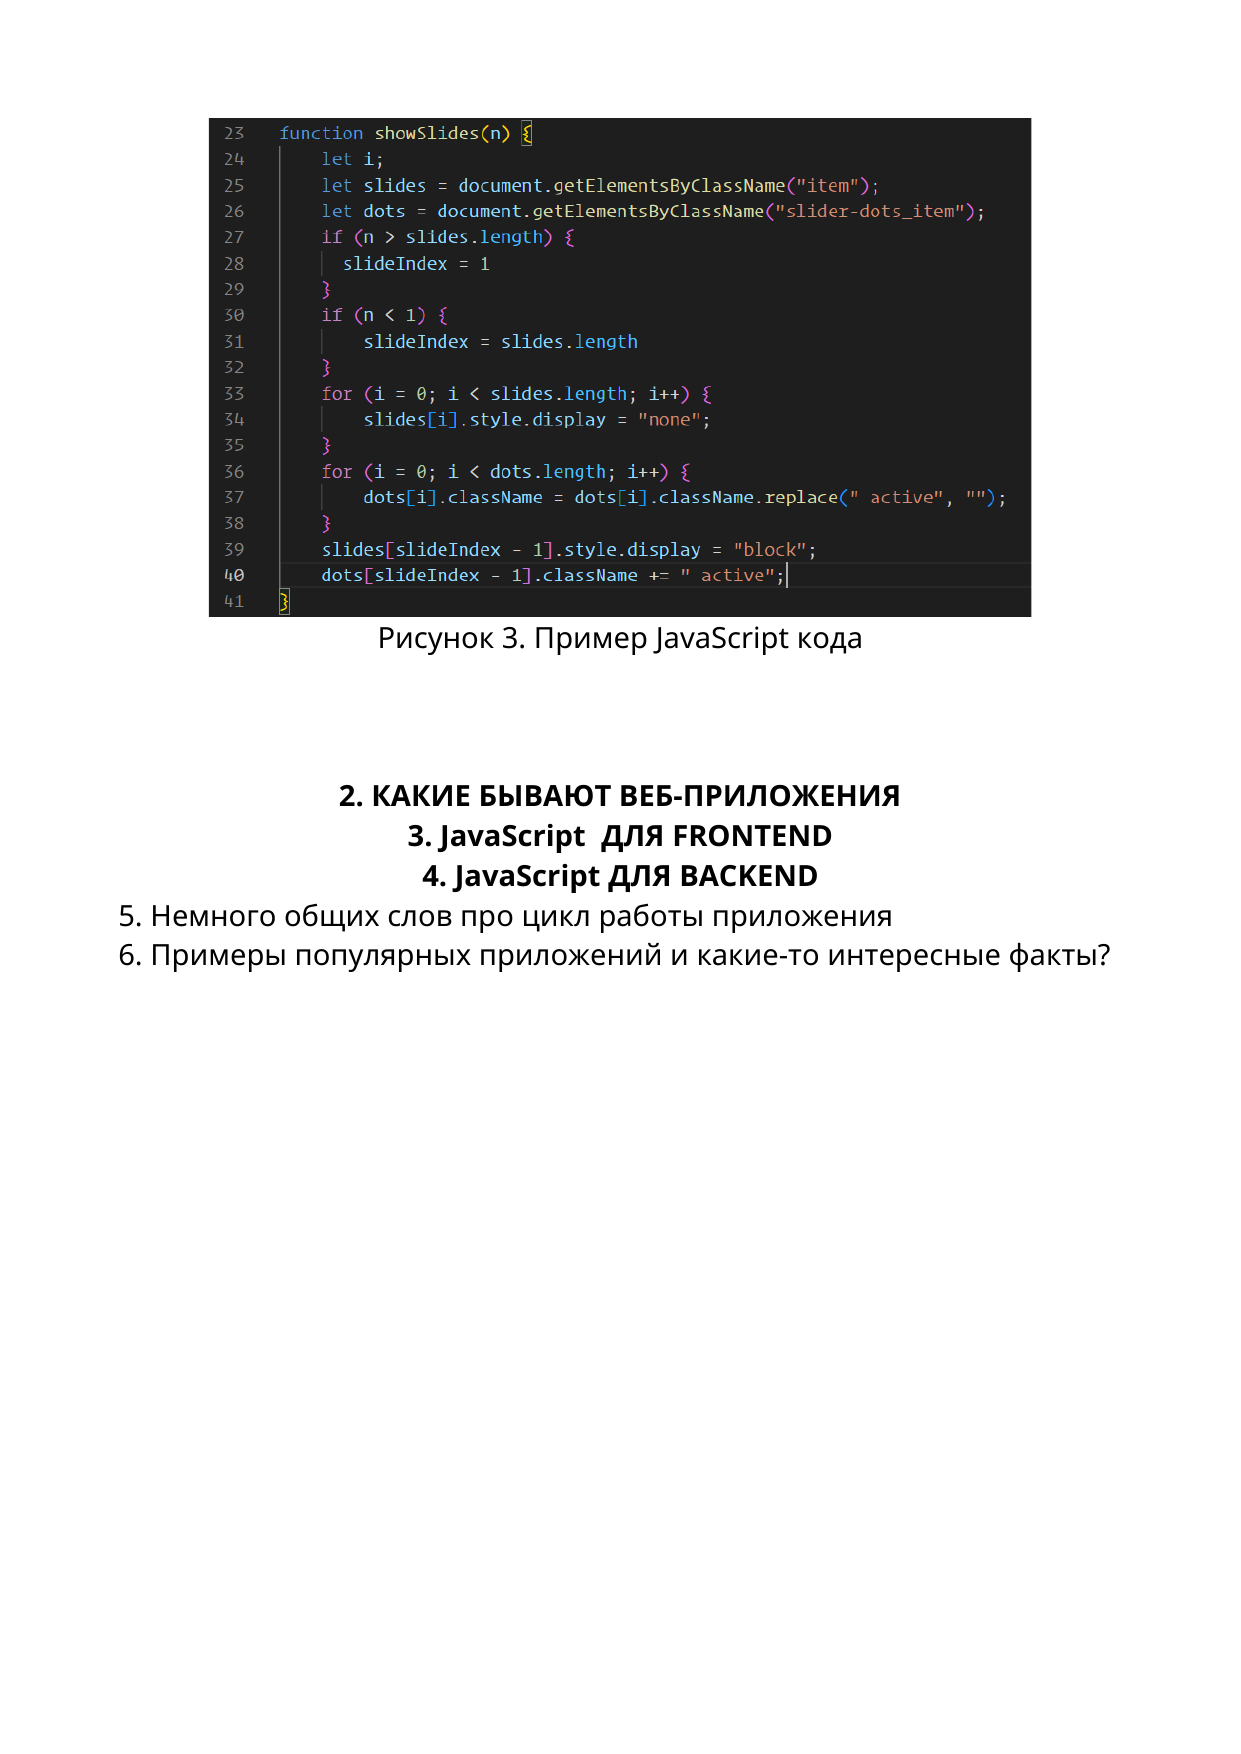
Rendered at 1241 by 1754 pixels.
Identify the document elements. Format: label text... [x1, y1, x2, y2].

text 4. JavaScript ДЛЯ BACKEND [118, 855, 1122, 895]
picture [208, 118, 1032, 617]
text 5. Немного общих слов про цикл работы приложения [118, 895, 1122, 934]
text 2. КАКИЕ БЫВАЮТ ВЕБ-ПРИЛОЖЕНИЯ [118, 776, 1122, 815]
text 6. Примеры популярных приложений и какие-то интересные факты? [118, 934, 1122, 974]
text Рисунок 3. Пример JavaScript кода [118, 118, 1122, 657]
text 3. JavaScript ДЛЯ FRONTEND [118, 815, 1122, 855]
